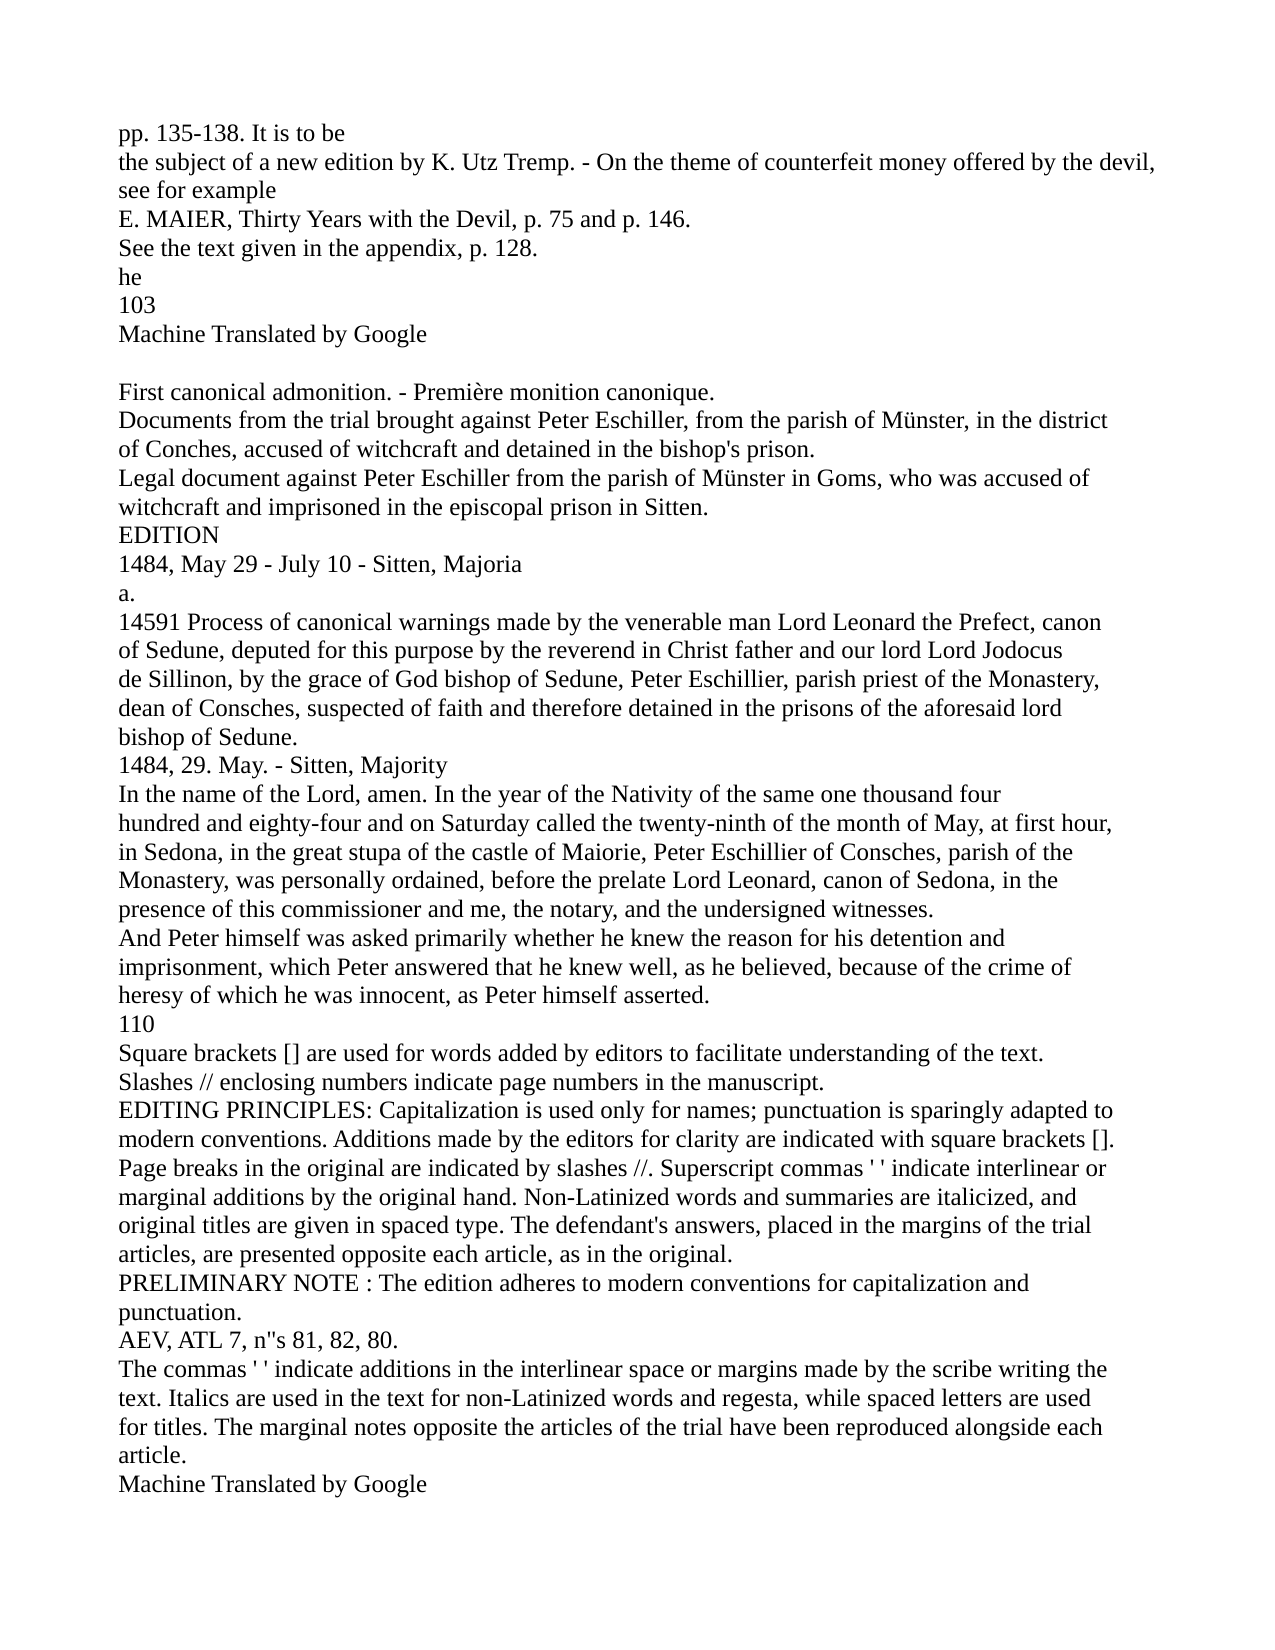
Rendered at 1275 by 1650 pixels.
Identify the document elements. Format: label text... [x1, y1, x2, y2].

text a. [118, 578, 1157, 607]
text of Conches, accused of witchcraft and detained in the bishop's prison. [118, 434, 1157, 463]
text 1484, May 29 - July 10 - Sitten, Majoria [118, 549, 1157, 578]
text Legal document against Peter Eschiller from the parish of Münster in Goms, who was accused of [118, 463, 1157, 492]
text marginal additions by the original hand. Non-Latinized words and summaries are italicized, and [118, 1182, 1157, 1211]
text modern conventions. Additions made by the editors for clarity are indicated with square brackets []. [118, 1124, 1157, 1153]
text presence of this commissioner and me, the notary, and the undersigned witnesses. [118, 894, 1157, 923]
text 14591 Process of canonical warnings made by the venerable man Lord Leonard the Prefect, canon [118, 607, 1157, 636]
text The commas ' ' indicate additions in the interlinear space or margins made by the scribe writing the [118, 1354, 1157, 1383]
text witchcraft and imprisoned in the episcopal prison in Sitten. [118, 492, 1157, 521]
text Monastery, was personally ordained, before the prelate Lord Leonard, canon of Sedona, in the [118, 866, 1157, 894]
text imprisonment, which Peter answered that he knew well, as he believed, because of the crime of [118, 952, 1157, 981]
text for titles. The marginal notes opposite the articles of the trial have been reproduced alongside each [118, 1412, 1157, 1441]
text of Sedune, deputed for this purpose by the reverend in Christ father and our lord Lord Jodocus [118, 636, 1157, 664]
text original titles are given in spaced type. The defendant's answers, placed in the margins of the trial [118, 1211, 1157, 1239]
text the subject of a new edition by K. Utz Tremp. - On the theme of counterfeit money offered by the devil, see for example [118, 147, 1157, 204]
text pp. 135-138. It is to be [118, 118, 1157, 147]
text heresy of which he was innocent, as Peter himself asserted. [118, 981, 1157, 1009]
text Machine Translated by Google [118, 1469, 1157, 1498]
text EDITING PRINCIPLES: Capitalization is used only for names; punctuation is sparingly adapted to [118, 1096, 1157, 1124]
text In the name of the Lord, amen. In the year of the Nativity of the same one thousand four [118, 779, 1157, 808]
text Machine Translated by Google [118, 319, 1157, 348]
text 110 [118, 1009, 1157, 1038]
text hundred and eighty-four and on Saturday called the twenty-ninth of the month of May, at first hour, [118, 808, 1157, 837]
text de Sillinon, by the grace of God bishop of Sedune, Peter Eschillier, parish priest of the Monastery, [118, 664, 1157, 693]
text See the text given in the appendix, p. 128. [118, 233, 1157, 262]
text AEV, ATL 7, n"s 81, 82, 80. [118, 1326, 1157, 1354]
text article. [118, 1441, 1157, 1469]
text he [118, 262, 1157, 291]
text E. MAIER, Thirty Years with the Devil, p. 75 and p. 146. [118, 204, 1157, 233]
text text. Italics are used in the text for non-Latinized words and regesta, while spaced letters are used [118, 1383, 1157, 1412]
text Slashes // enclosing numbers indicate page numbers in the manuscript. [118, 1067, 1157, 1096]
text 1484, 29. May. - Sitten, Majority [118, 751, 1157, 779]
text And Peter himself was asked primarily whether he knew the reason for his detention and [118, 923, 1157, 952]
text bishop of Sedune. [118, 722, 1157, 751]
text articles, are presented opposite each article, as in the original. [118, 1239, 1157, 1268]
text PRELIMINARY NOTE : The edition adheres to modern conventions for capitalization and punctuation. [118, 1268, 1157, 1326]
text in Sedona, in the great stupa of the castle of Maiorie, Peter Eschillier of Consches, parish of the [118, 837, 1157, 866]
text dean of Consches, suspected of faith and therefore detained in the prisons of the aforesaid lord [118, 693, 1157, 722]
text 103 [118, 291, 1157, 319]
text Documents from the trial brought against Peter Eschiller, from the parish of Münster, in the district [118, 406, 1157, 434]
text EDITION [118, 521, 1157, 549]
text Page breaks in the original are indicated by slashes //. Superscript commas ' ' indicate interlinear or [118, 1153, 1157, 1182]
text First canonical admonition. - Première monition canonique. [118, 377, 1157, 406]
text Square brackets [] are used for words added by editors to facilitate understanding of the text. [118, 1038, 1157, 1067]
